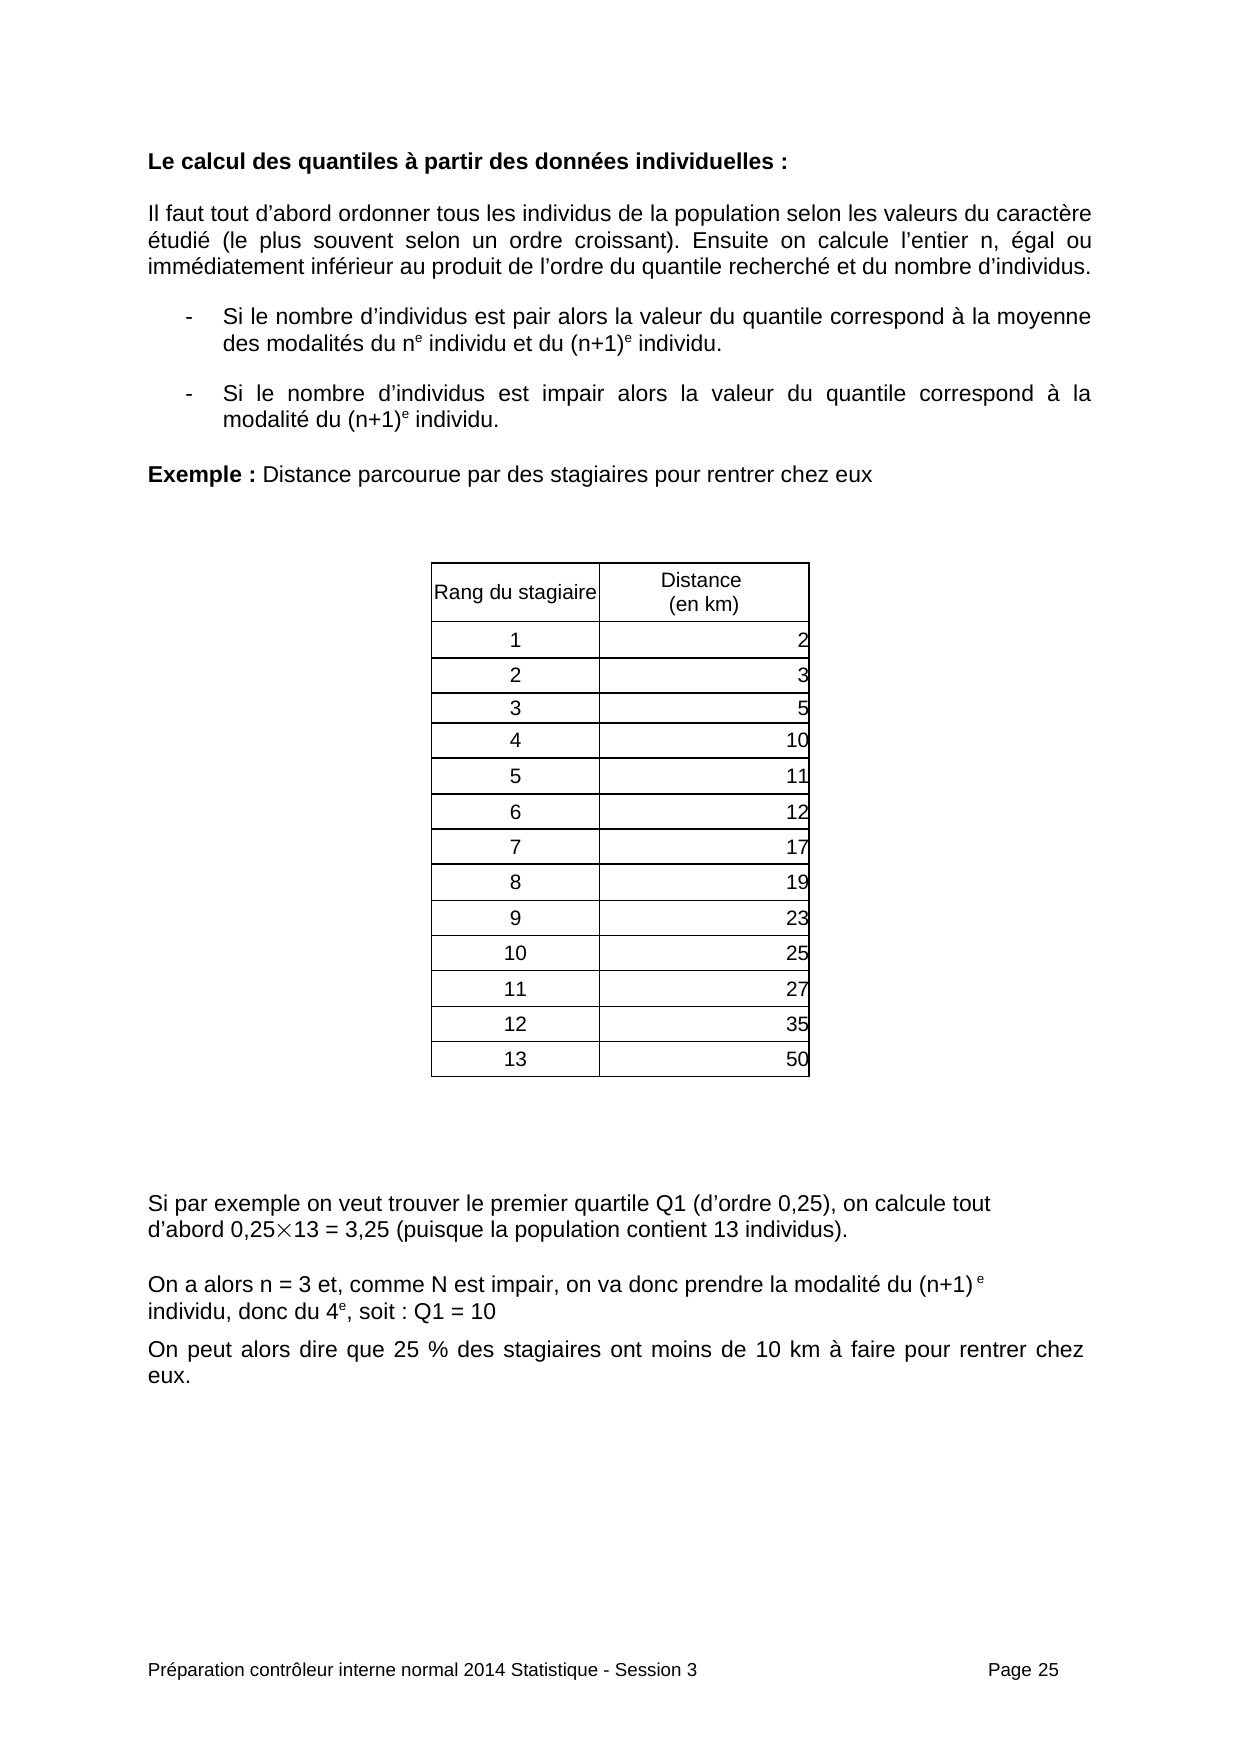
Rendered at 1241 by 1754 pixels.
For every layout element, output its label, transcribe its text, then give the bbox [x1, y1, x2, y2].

table_cell 11 [432, 971, 599, 1006]
table_cell 8 [432, 865, 599, 899]
list Si le nombre d’individus est pair alors la valeur du quantile correspond à la moyenne des modalités du ne individu et du (n+1)e individu. [185, 303, 1093, 356]
list Si le nombre d’individus est impair alors la valeur du quantile correspond à la modalité du (n+1)e individu. [185, 380, 1093, 433]
table_cell 12 [600, 795, 808, 828]
table_cell 25 [600, 936, 808, 969]
table_cell 35 [600, 1007, 808, 1041]
table_cell 5 [600, 694, 808, 722]
table_cell 12 [432, 1007, 599, 1041]
table_cell 50 [600, 1042, 808, 1076]
text On a alors n = 3 et, comme N est impair, on va donc prendre la modalité du (n+1) e individu, donc du 4e, soit : Q1 = 10 [148, 1271, 1004, 1324]
text Le calcul des quantiles à partir des données individuelles : [148, 148, 1093, 174]
table_cell 7 [432, 830, 599, 863]
table_cell 1 [432, 622, 599, 657]
table_header Distance (en km) [600, 564, 808, 621]
text On peut alors dire que 25 % des stagiaires ont moins de 10 km à faire pour rentrer chez eux. [148, 1336, 1085, 1389]
table_cell 2 [432, 659, 599, 692]
table_cell 19 [600, 865, 808, 899]
table_cell 2 [600, 622, 808, 657]
table_cell 23 [600, 901, 808, 934]
table_header Rang du stagiaire [432, 564, 599, 621]
table_cell 3 [432, 694, 599, 722]
text Si par exemple on veut trouver le premier quartile Q1 (d’ordre 0,25), on calcule tout d’abord 0,2513 = 3,25 (puisque la population contient 13 individus). [148, 1190, 1004, 1243]
table_cell 10 [600, 724, 808, 757]
table_cell 11 [600, 759, 808, 793]
table_cell 27 [600, 971, 808, 1006]
table_cell 10 [432, 936, 599, 969]
table_cell 6 [432, 795, 599, 828]
table_cell 17 [600, 830, 808, 863]
table_cell 13 [432, 1042, 599, 1076]
table_cell 9 [432, 901, 599, 934]
text Il faut tout d’abord ordonner tous les individus de la population selon les valeurs du caractère étudié (le plus souvent selon un ordre croissant). Ensuite on calcule l’entier n, égal ou immédiatement inférieur au produit de l’ordre du quantile recherché et du nombre d’individus. [148, 200, 1093, 279]
table_cell 5 [432, 759, 599, 793]
table_cell 4 [432, 724, 599, 757]
text Exemple : Distance parcourue par des stagiaires pour rentrer chez eux [148, 461, 1093, 488]
table_cell 3 [600, 659, 808, 692]
